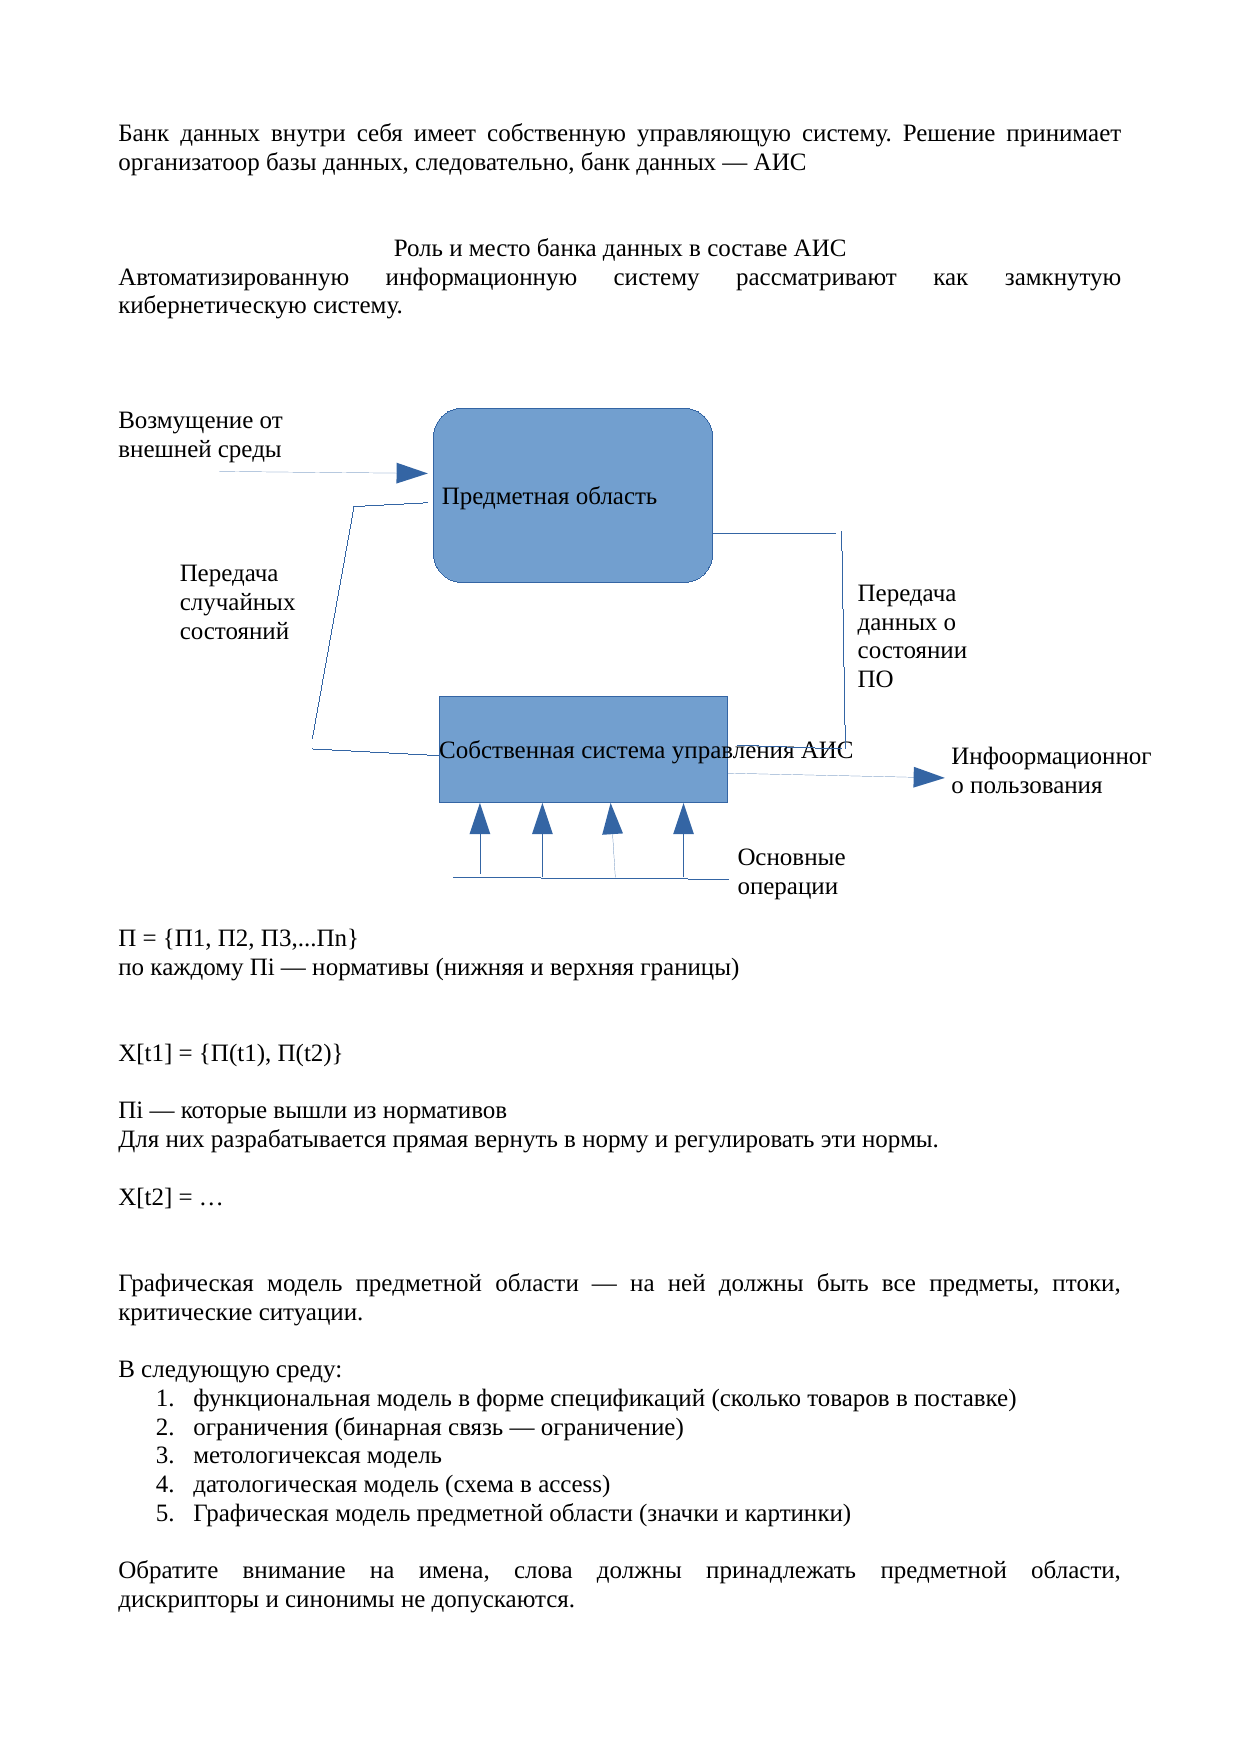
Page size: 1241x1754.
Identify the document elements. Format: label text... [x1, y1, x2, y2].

list ограничения (бинарная связь — ограничение) [156, 1412, 1122, 1441]
list датологическая модель (схема в access) [156, 1469, 1122, 1498]
text Х[t1] = {П(t1), П(t2)} [118, 1038, 1122, 1067]
list метологичексая модель [156, 1441, 1122, 1469]
text внешней среды [118, 434, 433, 463]
text Автоматизированную информационную систему рассматривают как замкнутую кибернетическую систему. [118, 262, 1122, 319]
text Возмущение от [118, 406, 1122, 434]
text Пi — которые вышли из нормативов [118, 1096, 1122, 1124]
list Графическая модель предметной области (значки и картинки) [156, 1498, 1122, 1527]
text X[t2] = … [118, 1182, 1122, 1211]
text по каждому Пi — нормативы (нижняя и верхняя границы) [118, 952, 1122, 981]
text Для них разрабатывается прямая вернуть в норму и регулировать эти нормы. [118, 1124, 1122, 1153]
text Обратите внимание на имена, слова должны принадлежать предметной области, дискрипторы и синонимы не допускаются. [118, 1556, 1122, 1613]
text П = {П1, П2, П3,...Пn} [118, 923, 1122, 952]
text В следующую среду: [118, 1354, 1122, 1383]
text Графическая модель предметной области — на ней должны быть все предметы, птоки, критические ситуации. [118, 1268, 1122, 1326]
text [713, 434, 1122, 463]
text Банк данных внутри себя имеет собственную управляющую систему. Решение принимает организатоор базы данных, следовательно, банк данных — АИС [118, 118, 1122, 176]
list функциональная модель в форме спецификаций (сколько товаров в поставке) [156, 1383, 1122, 1412]
text Роль и место банка данных в составе АИС [118, 233, 1122, 262]
